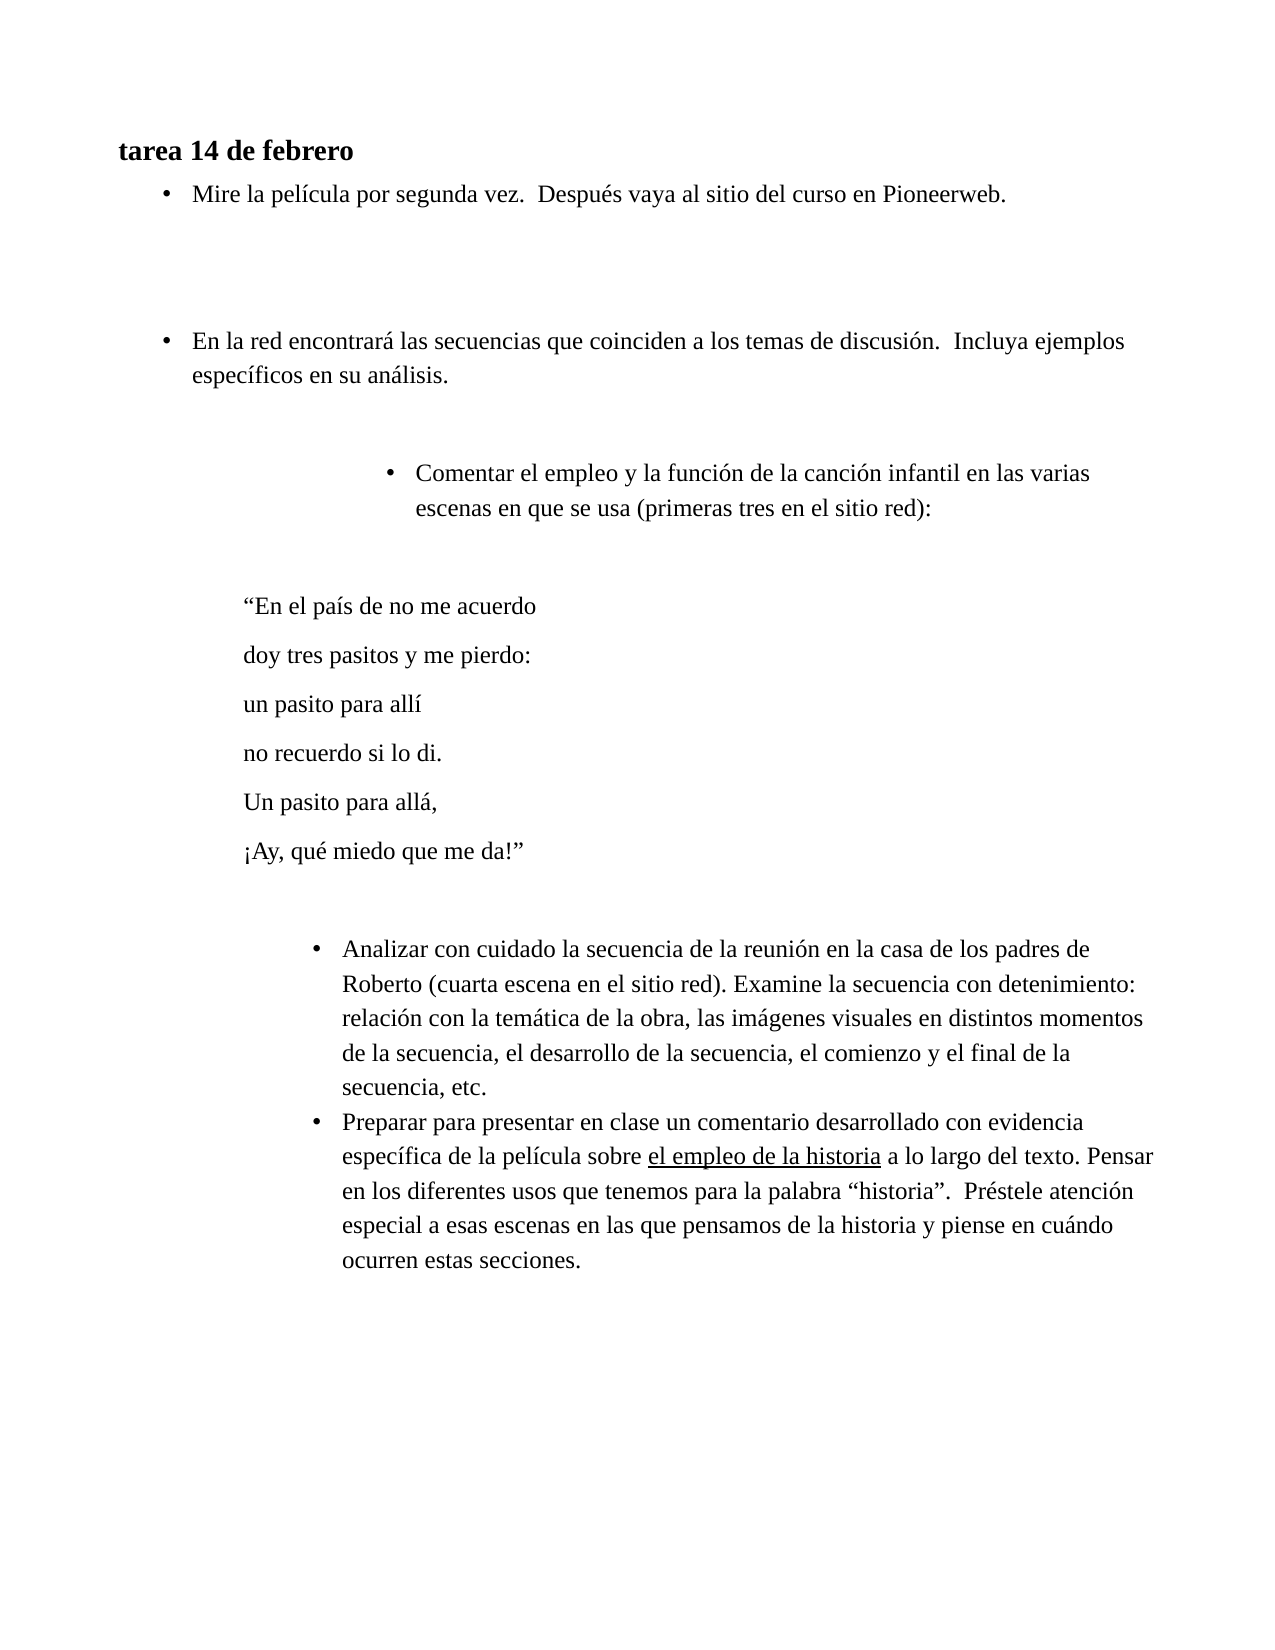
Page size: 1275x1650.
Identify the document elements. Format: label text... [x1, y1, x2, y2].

list Analizar con cuidado la secuencia de la reunión en la casa de los padres de Roberto (cuarta escena en el sitio red). Examine la secuencia con detenimiento: relación con la temática de la obra, las imágenes visuales en distintos momentos de la secuencia, el desarrollo de la secuencia, el comienzo y el final de la secuencia, etc. [312, 934, 1157, 1101]
text doy tres pasitos y me pierdo: [118, 640, 1157, 669]
list Comentar el empleo y la función de la canción infantil en las varias escenas en que se usa (primeras tres en el sitio red): [386, 458, 1157, 522]
text ¡Ay, qué miedo que me da!” [118, 836, 1157, 865]
text “En el país de no me acuerdo [118, 591, 1157, 620]
text Un pasito para allá, [118, 787, 1157, 816]
subtitle tarea 14 de febrero [118, 133, 1157, 166]
list En la red encontrará las secuencias que coinciden a los temas de discusión. Incluya ejemplos específicos en su análisis. [162, 326, 1157, 389]
text no recuerdo si lo di. [118, 738, 1157, 767]
list Mire la película por segunda vez. Después vaya al sitio del curso en Pioneerweb. [162, 179, 1157, 207]
text un pasito para allí [118, 689, 1157, 718]
list Preparar para presentar en clase un comentario desarrollado con evidencia específica de la película sobre el empleo de la historia a lo largo del texto. Pensar en los diferentes usos que tenemos para la palabra “historia”. Préstele atención especial a esas escenas en las que pensamos de la historia y piense en cuándo ocurren estas secciones. [312, 1107, 1157, 1274]
